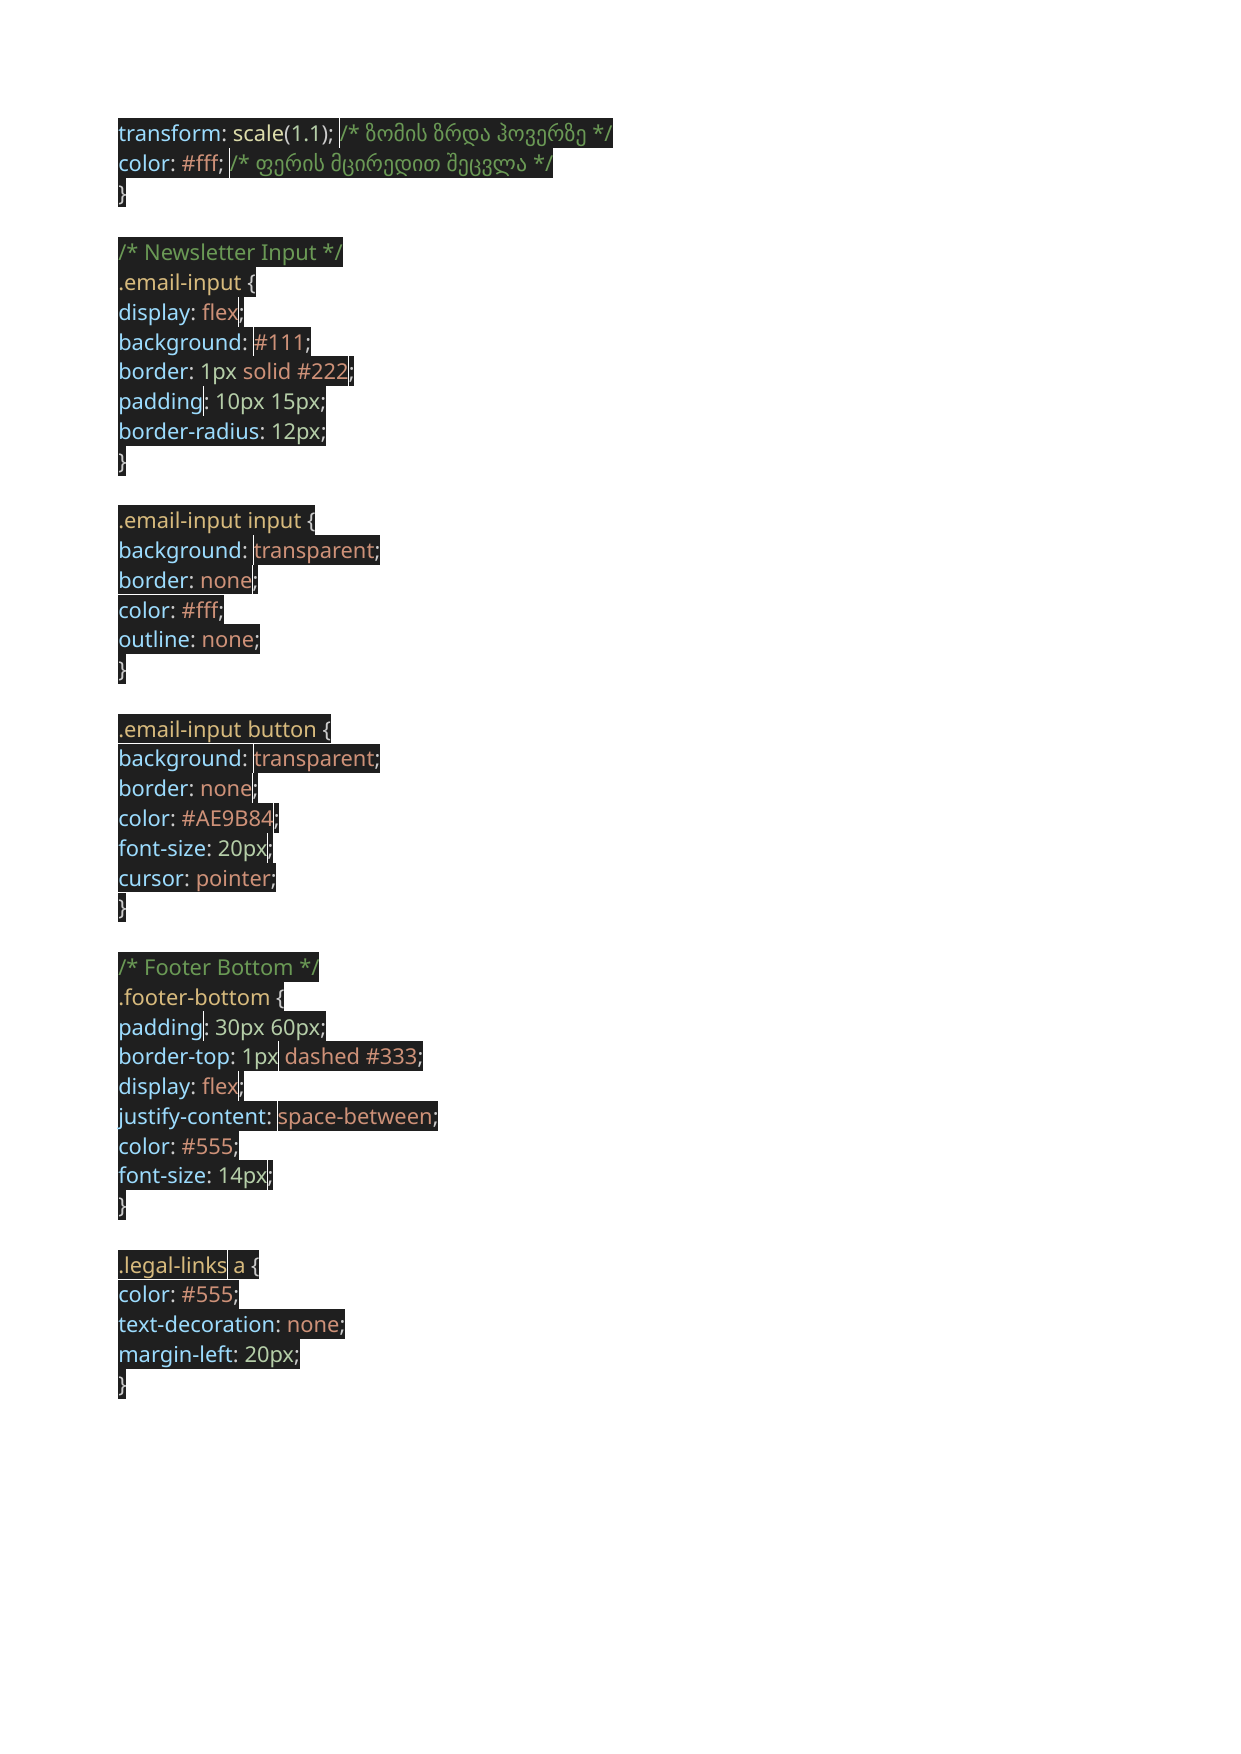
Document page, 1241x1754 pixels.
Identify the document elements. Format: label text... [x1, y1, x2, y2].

text } [118, 446, 1122, 476]
text color: #555; [118, 1279, 1122, 1309]
text border-radius: 12px; [118, 416, 1122, 446]
text } [118, 1190, 1122, 1220]
text margin-left: 20px; [118, 1339, 1122, 1369]
text padding: 10px 15px; [118, 386, 1122, 416]
text .footer-bottom { [118, 982, 1122, 1011]
text transform: scale(1.1); /* ზომის ზრდა ჰოვერზე */ [118, 118, 1122, 148]
text } [118, 178, 1122, 207]
text .legal-links a { [118, 1250, 1122, 1279]
text .email-input { [118, 267, 1122, 297]
text justify-content: space-between; [118, 1101, 1122, 1131]
text /* Footer Bottom */ [118, 952, 1122, 982]
text font-size: 14px; [118, 1160, 1122, 1190]
text } [118, 654, 1122, 684]
text /* Newsletter Input */ [118, 237, 1122, 267]
text background: transparent; [118, 743, 1122, 773]
text } [118, 1369, 1122, 1399]
text .email-input button { [118, 714, 1122, 743]
text color: #AE9B84; [118, 803, 1122, 833]
text background: transparent; [118, 535, 1122, 565]
text background: #111; [118, 327, 1122, 356]
text cursor: pointer; [118, 863, 1122, 892]
text color: #555; [118, 1131, 1122, 1160]
text outline: none; [118, 624, 1122, 654]
text } [118, 892, 1122, 922]
text border: none; [118, 565, 1122, 594]
text border: none; [118, 773, 1122, 803]
text .email-input input { [118, 505, 1122, 535]
text font-size: 20px; [118, 833, 1122, 863]
text border-top: 1px dashed #333; [118, 1041, 1122, 1071]
text text-decoration: none; [118, 1309, 1122, 1339]
text border: 1px solid #222; [118, 356, 1122, 386]
text color: #fff; [118, 594, 1122, 624]
text padding: 30px 60px; [118, 1011, 1122, 1041]
text color: #fff; /* ფერის მცირედით შეცვლა */ [118, 148, 1122, 178]
text display: flex; [118, 1071, 1122, 1101]
text display: flex; [118, 297, 1122, 327]
